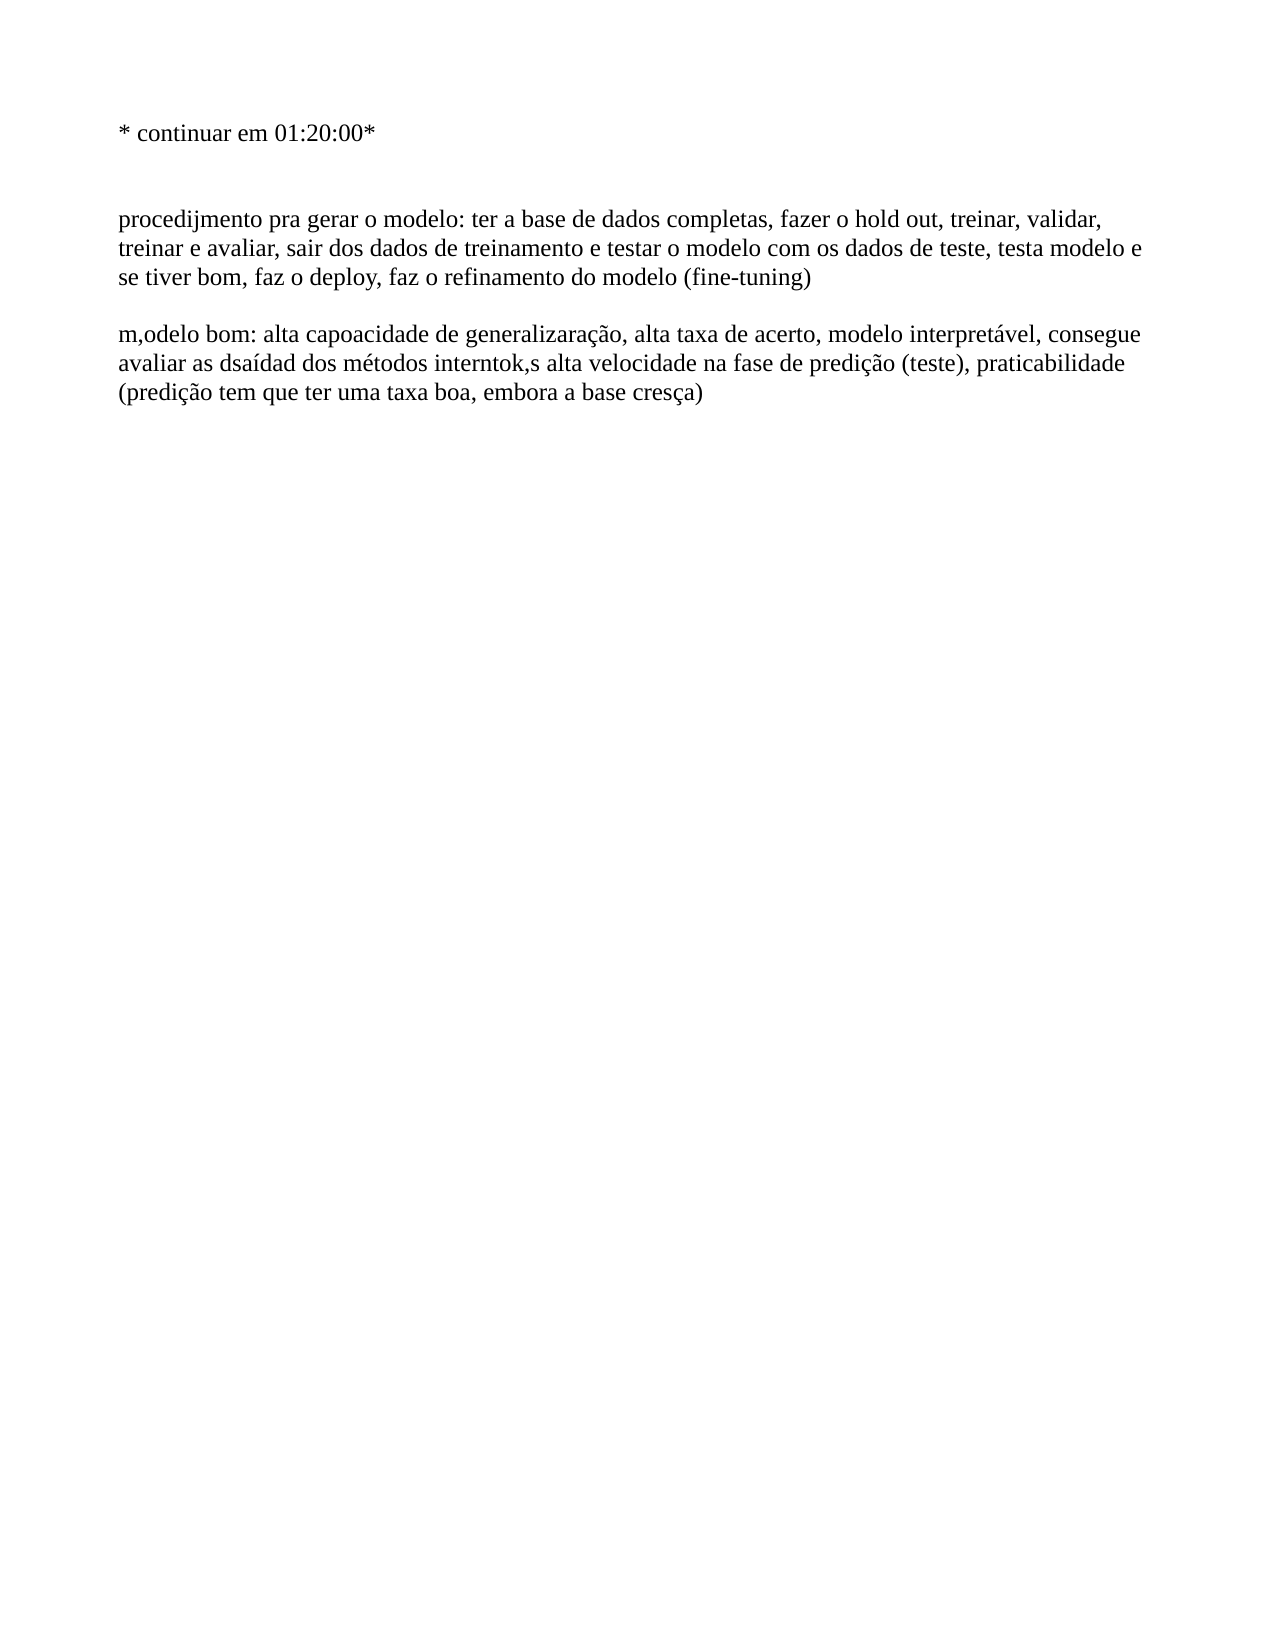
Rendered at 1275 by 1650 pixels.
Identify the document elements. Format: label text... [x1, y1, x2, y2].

text procedijmento pra gerar o modelo: ter a base de dados completas, fazer o hold out, treinar, validar, treinar e avaliar, sair dos dados de treinamento e testar o modelo com os dados de teste, testa modelo e se tiver bom, faz o deploy, faz o refinamento do modelo (fine-tuning) [118, 204, 1157, 291]
text m,odelo bom: alta capoacidade de generalizaração, alta taxa de acerto, modelo interpretável, consegue avaliar as dsaídad dos métodos interntok,s alta velocidade na fase de predição (teste), praticabilidade (predição tem que ter uma taxa boa, embora a base cresça) [118, 319, 1157, 406]
text * continuar em 01:20:00* [118, 118, 1157, 147]
